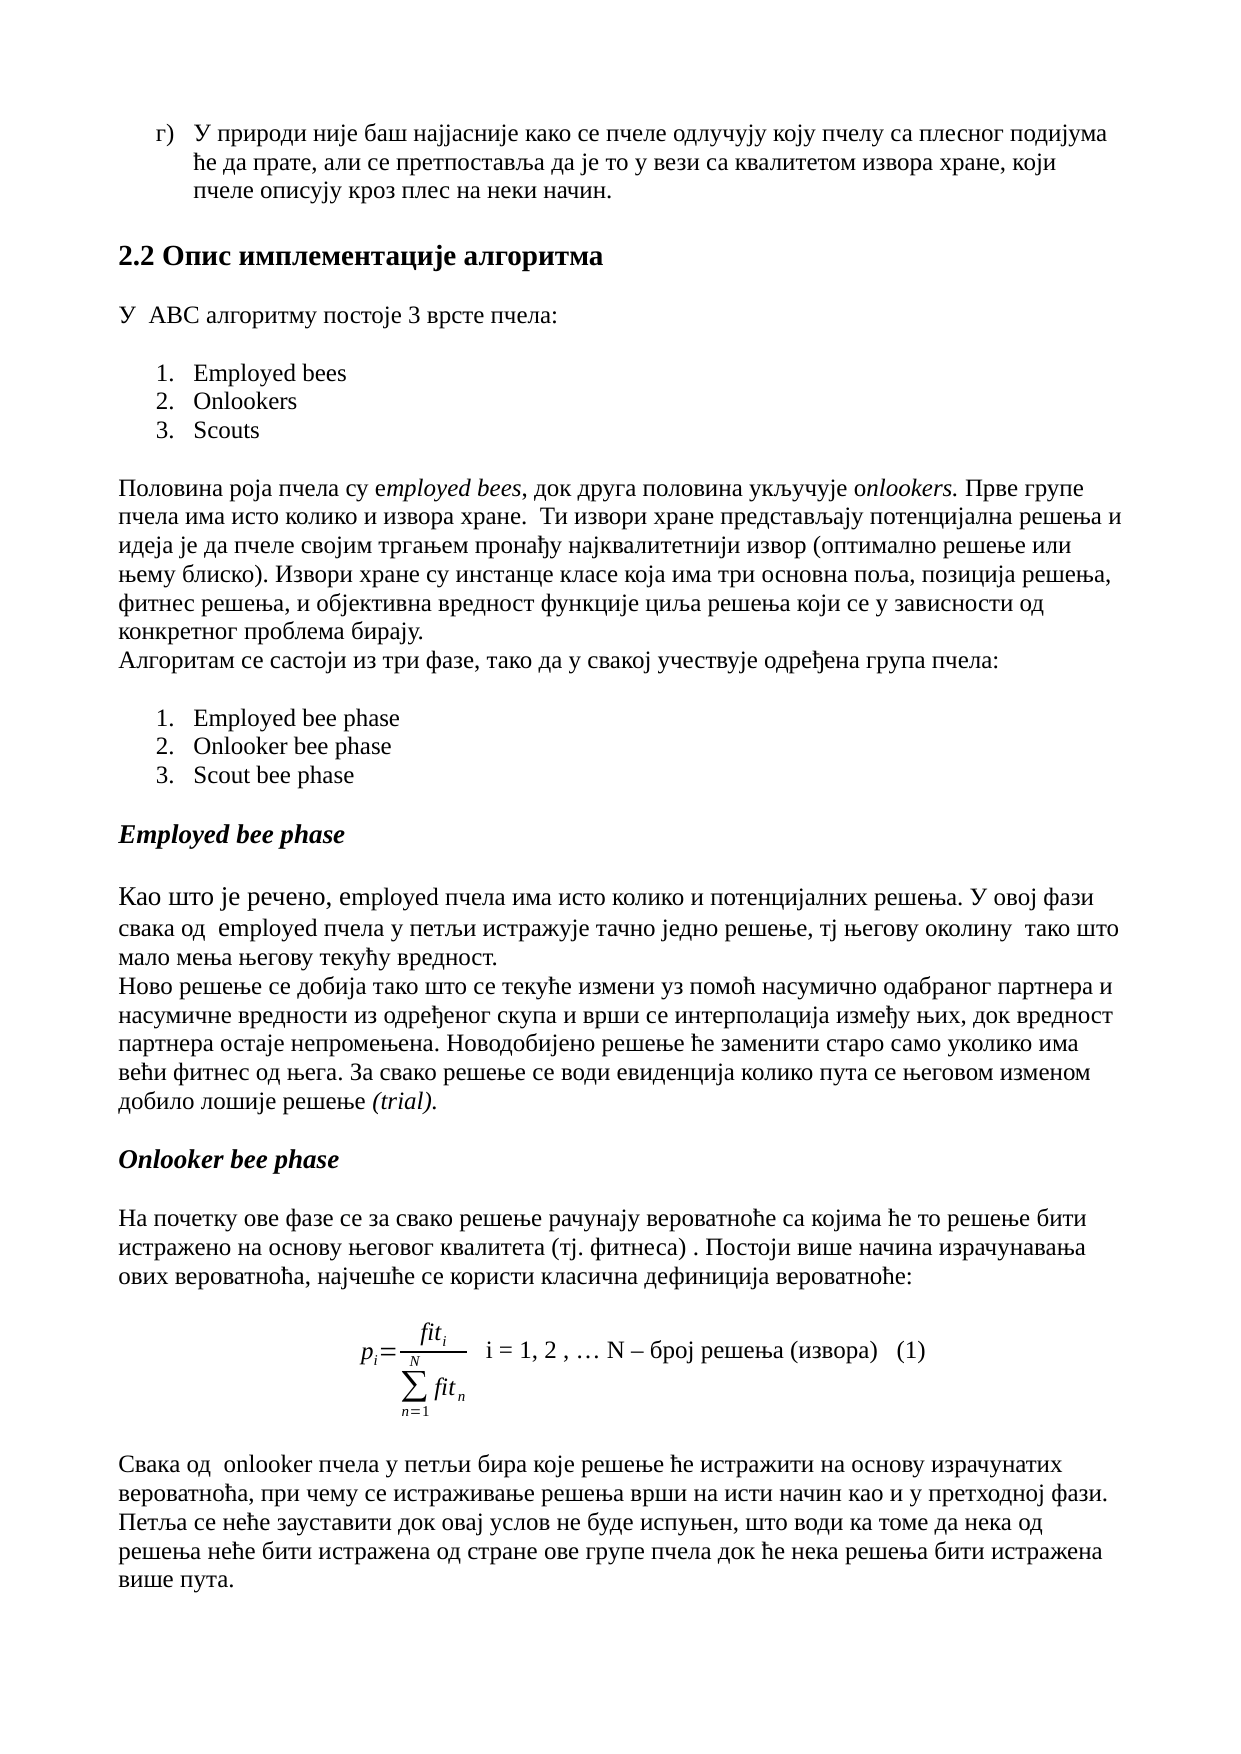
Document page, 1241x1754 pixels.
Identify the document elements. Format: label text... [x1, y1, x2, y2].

list Scouts [156, 415, 1122, 444]
list Onlookers [156, 386, 1122, 415]
list Scout bee phase [156, 760, 1122, 789]
text На почетку ове фазе се за свако решење рачунају вероватноће са којима ће то решење бити истражено на основу његовог квалитета (тј. фитнеса) . Постоји више начина израчунавања ових вероватноћа, најчешће се користи класична дефиниција вероватноће: [118, 1203, 1122, 1290]
text Као што је речено, employed пчела има исто колико и потенцијалних решења. У овој фази свака од employed пчела у петљи истражује тачно једно решење, тј његову околину тако што мало мења његову текућу вредност. [118, 880, 1122, 971]
text Employed bee phase [118, 818, 1122, 849]
text i = 1, 2 , … N – број решења (извора) (1) [118, 1318, 1122, 1421]
list Onlooker bee phase [156, 731, 1122, 760]
text Onlooker bee phase [118, 1143, 1122, 1175]
list У природи није баш најјасније како се пчеле одлучују коју пчелу са плесног подијума ће да прате, али се претпоставља да је то у вези са квалитетом извора хране, који пчеле описују кроз плес на неки начин. [156, 118, 1122, 204]
text Половина роја пчела су employed bees, док друга половина укључује onlookers. Прве групе пчела има исто колико и извора хране. Ти извори хране представљају потенцијална решења и идеја је да пчеле својим тргањем пронађу најквалитетнији извор (оптимално решење или њему блиско). Извори хране су инстанце класе која има три основна поља, позиција решења, фитнес решења, и објективна вредност функције циља решења који се у зависности од конкретног проблема бирају. [118, 473, 1122, 645]
text Ново решење се добија тако што се текуће измени уз помоћ насумично одабраног партнера и насумичне вредности из одређеног скупа и врши се интерполација између њих, док вредност партнера остаје непромењена. Новодобијено решење ће заменити старо само уколико има већи фитнес од њега. За свако решење се води евиденција колико пута се његовом изменом добило лошије решење (trial). [118, 971, 1122, 1115]
list Еmployed bees [156, 358, 1122, 386]
text 2.2 Опис имплементације алгоритма [118, 238, 1122, 271]
text Свака од onlooker пчела у петљи бира које решење ће истражити на основу израчунатих вероватноћа, при чему се истраживање решења врши на исти начин као и у претходној фази. Петља се неће зауставити док овај услов не буде испуњен, што води ка томе да нека од решења неће бити истражена од стране ове групе пчела док ће нека решења бити истражена више пута. [118, 1449, 1122, 1593]
text У ABC алгоритму постоје 3 врсте пчела: [118, 300, 1122, 329]
list Employed bee phase [156, 703, 1122, 731]
text Алгоритам се састоји из три фазе, тако да у свакој учествује одређена група пчела: [118, 645, 1122, 674]
